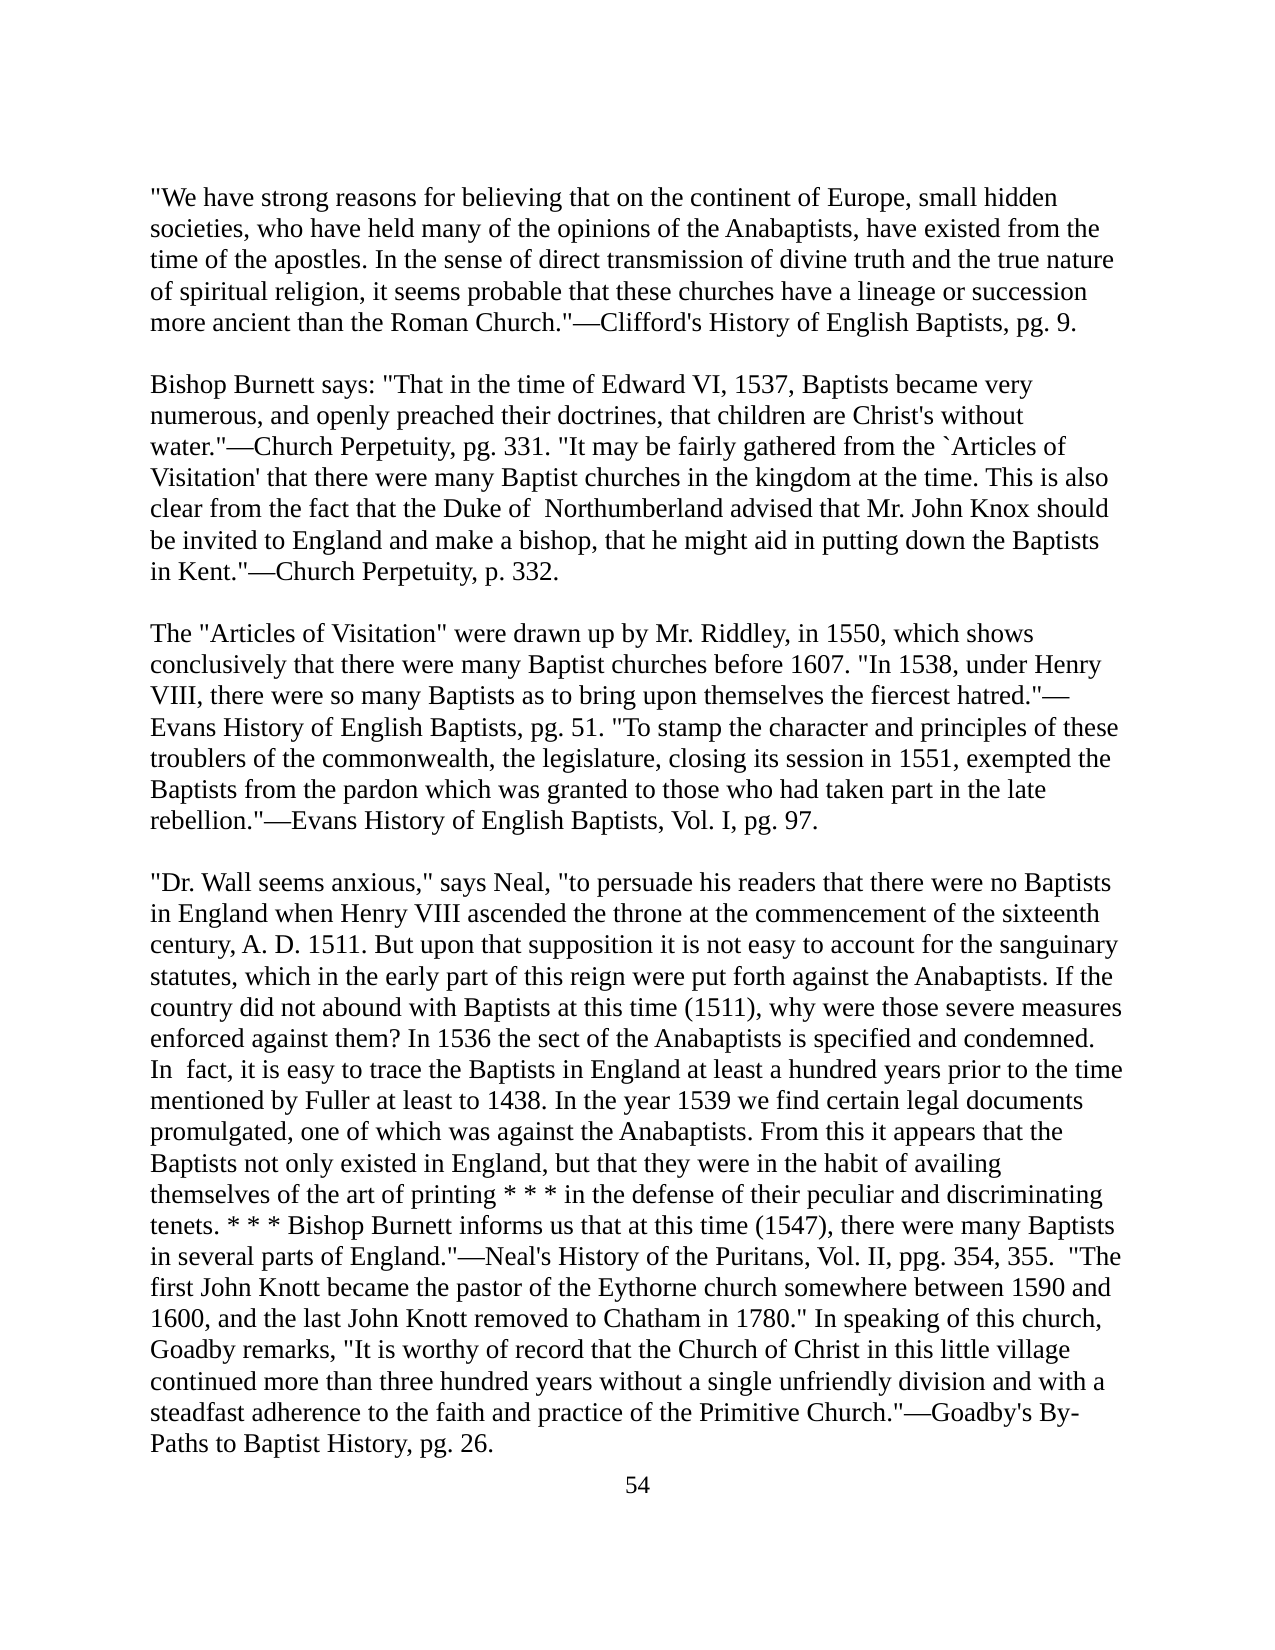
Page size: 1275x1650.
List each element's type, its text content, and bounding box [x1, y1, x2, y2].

text "We have strong reasons for believing that on the continent of Europe, small hidden societies, who have held many of the opinions of the Anabaptists, have existed from the time of the apostles. In the sense of direct transmission of divine truth and the true nature of spiritual religion, it seems probable that these churches have a lineage or succession more ancient than the Roman Church."—Clifford's History of English Baptists, pg. 9. [150, 181, 1125, 337]
text Bishop Burnett says: "That in the time of Edward VI, 1537, Baptists became very numerous, and openly preached their doctrines, that children are Christ's without water."—Church Perpetuity, pg. 331. "It may be fairly gathered from the `Articles of Visitation' that there were many Baptist churches in the kingdom at the time. This is also clear from the fact that the Duke of Northumberland advised that Mr. John Knox should be invited to England and make a bishop, that he might aid in putting down the Baptists in Kent."—Church Perpetuity, p. 332. [150, 368, 1125, 586]
text The "Articles of Visitation" were drawn up by Mr. Riddley, in 1550, which shows conclusively that there were many Baptist churches before 1607. "In 1538, under Henry VIII, there were so many Baptists as to bring upon themselves the fiercest hatred."—Evans History of English Baptists, pg. 51. "To stamp the character and principles of these troublers of the commonwealth, the legislature, closing its session in 1551, exempted the Baptists from the pardon which was granted to those who had taken part in the late rebellion."—Evans History of English Baptists, Vol. I, pg. 97. [150, 617, 1125, 835]
text "Dr. Wall seems anxious," says Neal, "to persuade his readers that there were no Baptists in England when Henry VIII ascended the throne at the commencement of the sixteenth century, A. D. 1511. But upon that supposition it is not easy to account for the sanguinary statutes, which in the early part of this reign were put forth against the Anabaptists. If the country did not abound with Baptists at this time (1511), why were those severe measures enforced against them? In 1536 the sect of the Anabaptists is specified and condemned. In fact, it is easy to trace the Baptists in England at least a hundred years prior to the time mentioned by Fuller at least to 1438. In the year 1539 we find certain legal documents promulgated, one of which was against the Anabaptists. From this it appears that the Baptists not only existed in England, but that they were in the habit of availing themselves of the art of printing * * * in the defense of their peculiar and discriminating tenets. * * * Bishop Burnett informs us that at this time (1547), there were many Baptists in several parts of England."—Neal's History of the Puritans, Vol. II, ppg. 354, 355. "The first John Knott became the pastor of the Eythorne church somewhere between 1590 and 1600, and the last John Knott removed to Chatham in 1780." In speaking of this church, Goadby remarks, "It is worthy of record that the Church of Christ in this little village continued more than three hundred years without a single unfriendly division and with a steadfast adherence to the faith and practice of the Primitive Church."—Goadby's By-Paths to Baptist History, pg. 26. [150, 866, 1125, 1458]
